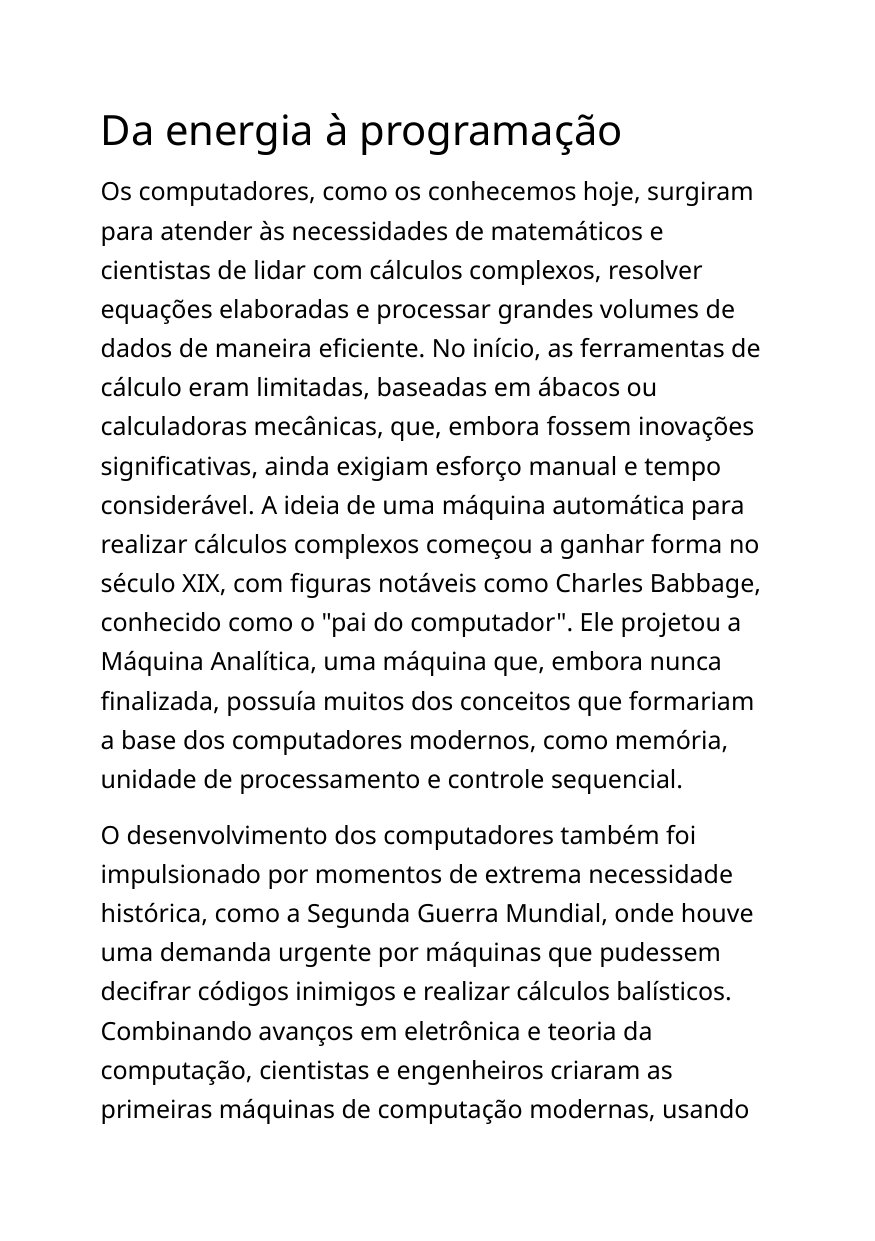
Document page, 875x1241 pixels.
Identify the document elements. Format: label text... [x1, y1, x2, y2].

subtitle Da energia à programação [100, 100, 774, 157]
text O desenvolvimento dos computadores também foi impulsionado por momentos de extrema necessidade histórica, como a Segunda Guerra Mundial, onde houve uma demanda urgente por máquinas que pudessem decifrar códigos inimigos e realizar cálculos balísticos. Combinando avanços em eletrônica e teoria da computação, cientistas e engenheiros criaram as primeiras máquinas de computação modernas, usando [100, 817, 774, 1126]
text Os computadores, como os conhecemos hoje, surgiram para atender às necessidades de matemáticos e cientistas de lidar com cálculos complexos, resolver equações elaboradas e processar grandes volumes de dados de maneira eficiente. No início, as ferramentas de cálculo eram limitadas, baseadas em ábacos ou calculadoras mecânicas, que, embora fossem inovações significativas, ainda exigiam esforço manual e tempo considerável. A ideia de uma máquina automática para realizar cálculos complexos começou a ganhar forma no século XIX, com figuras notáveis como Charles Babbage, conhecido como o "pai do computador". Ele projetou a Máquina Analítica, uma máquina que, embora nunca finalizada, possuía muitos dos conceitos que formariam a base dos computadores modernos, como memória, unidade de processamento e controle sequencial. [100, 174, 774, 796]
